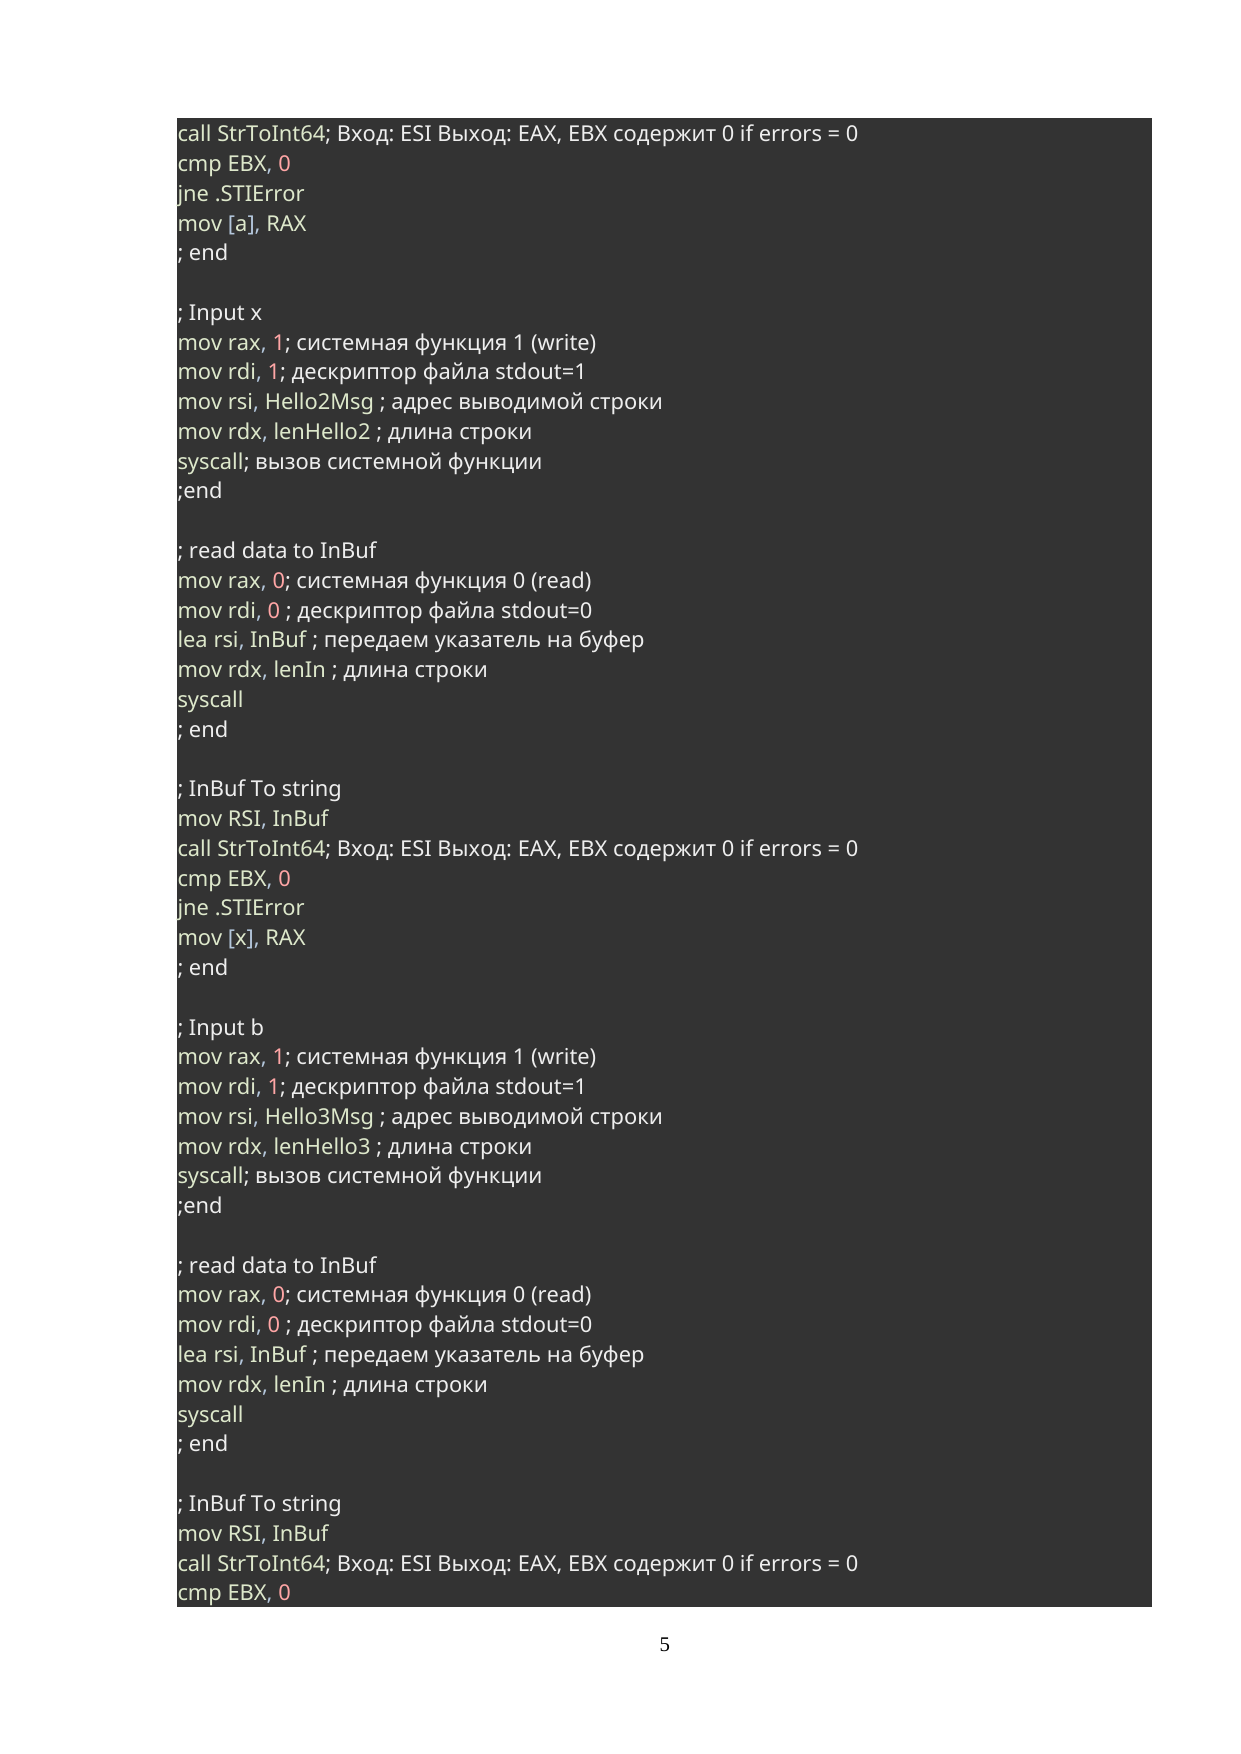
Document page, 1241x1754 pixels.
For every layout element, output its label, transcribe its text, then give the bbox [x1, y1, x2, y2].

text mov rsi, Hello2Msg ; адрес выводимой строки [177, 386, 1152, 416]
text ;end [177, 476, 1152, 505]
text call StrToInt64; Вход: ESI Выход: EAX, EBX содержит 0 if errors = 0 [177, 833, 1152, 863]
text mov [a], RAX [177, 207, 1152, 237]
text mov rax, 1; системная функция 1 (write) [177, 327, 1152, 356]
text ; read data to InBuf [177, 535, 1152, 565]
text call StrToInt64; Вход: ESI Выход: EAX, EBX содержит 0 if errors = 0 [177, 118, 1152, 148]
text syscall; вызов системной функции [177, 1160, 1152, 1190]
text jne .STIError [177, 178, 1152, 207]
text call StrToInt64; Вход: ESI Выход: EAX, EBX содержит 0 if errors = 0 [177, 1547, 1152, 1577]
text ; InBuf To string [177, 773, 1152, 803]
text syscall [177, 1399, 1152, 1428]
text ;end [177, 1190, 1152, 1220]
text jne .STIError [177, 892, 1152, 922]
text syscall [177, 684, 1152, 714]
text mov RSI, InBuf [177, 803, 1152, 833]
text cmp EBX, 0 [177, 148, 1152, 178]
text cmp EBX, 0 [177, 1577, 1152, 1607]
text mov rax, 1; системная функция 1 (write) [177, 1041, 1152, 1071]
text lea rsi, InBuf ; передаем указатель на буфер [177, 624, 1152, 654]
text ; end [177, 237, 1152, 267]
text ; read data to InBuf [177, 1250, 1152, 1279]
text ; end [177, 1428, 1152, 1458]
text mov rdx, lenIn ; длина строки [177, 654, 1152, 684]
text ; InBuf To string [177, 1488, 1152, 1518]
text ; Input x [177, 297, 1152, 327]
text mov rdx, lenIn ; длина строки [177, 1369, 1152, 1399]
text mov rax, 0; системная функция 0 (read) [177, 565, 1152, 594]
text mov RSI, InBuf [177, 1518, 1152, 1547]
text ; end [177, 714, 1152, 743]
text mov rdx, lenHello2 ; длина строки [177, 416, 1152, 446]
text ; Input b [177, 1011, 1152, 1041]
text mov rax, 0; системная функция 0 (read) [177, 1279, 1152, 1309]
text syscall; вызов системной функции [177, 446, 1152, 476]
text ; end [177, 952, 1152, 982]
text mov [x], RAX [177, 922, 1152, 952]
text mov rdi, 1; дескриптор файла stdout=1 [177, 356, 1152, 386]
text mov rdx, lenHello3 ; длина строки [177, 1131, 1152, 1160]
text lea rsi, InBuf ; передаем указатель на буфер [177, 1339, 1152, 1369]
text cmp EBX, 0 [177, 863, 1152, 892]
text mov rdi, 0 ; дескриптор файла stdout=0 [177, 1309, 1152, 1339]
text mov rdi, 1; дескриптор файла stdout=1 [177, 1071, 1152, 1101]
text mov rsi, Hello3Msg ; адрес выводимой строки [177, 1101, 1152, 1131]
text mov rdi, 0 ; дескриптор файла stdout=0 [177, 594, 1152, 624]
